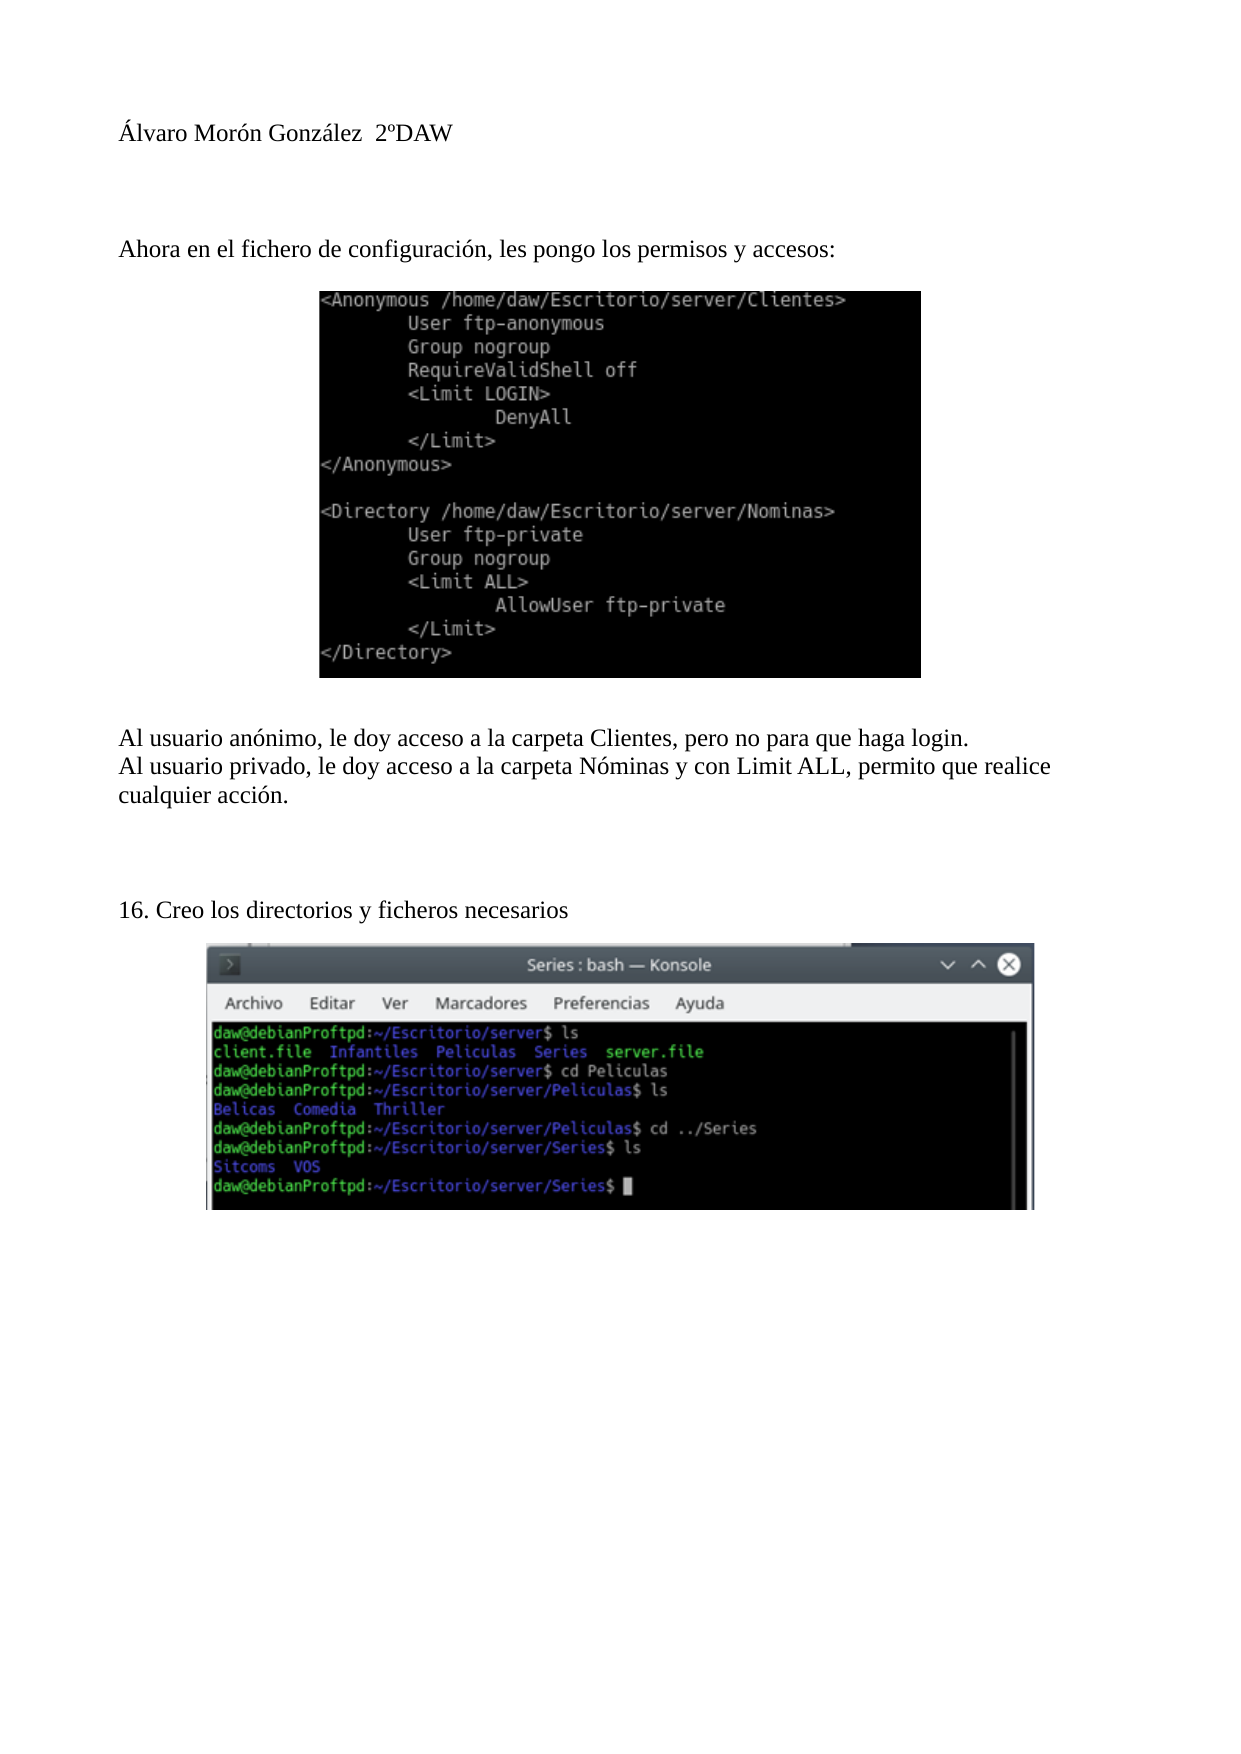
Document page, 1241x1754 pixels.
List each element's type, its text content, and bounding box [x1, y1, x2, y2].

text Al usuario privado, le doy acceso a la carpeta Nóminas y con Limit ALL, permito que realice cualquier acción. [118, 751, 1122, 809]
picture [319, 291, 921, 678]
text 16. Creo los directorios y ficheros necesarios [118, 895, 1122, 924]
text Al usuario anónimo, le doy acceso a la carpeta Clientes, pero no para que haga login. [118, 723, 1122, 751]
text Ahora en el fichero de configuración, les pongo los permisos y accesos: [118, 234, 1122, 263]
